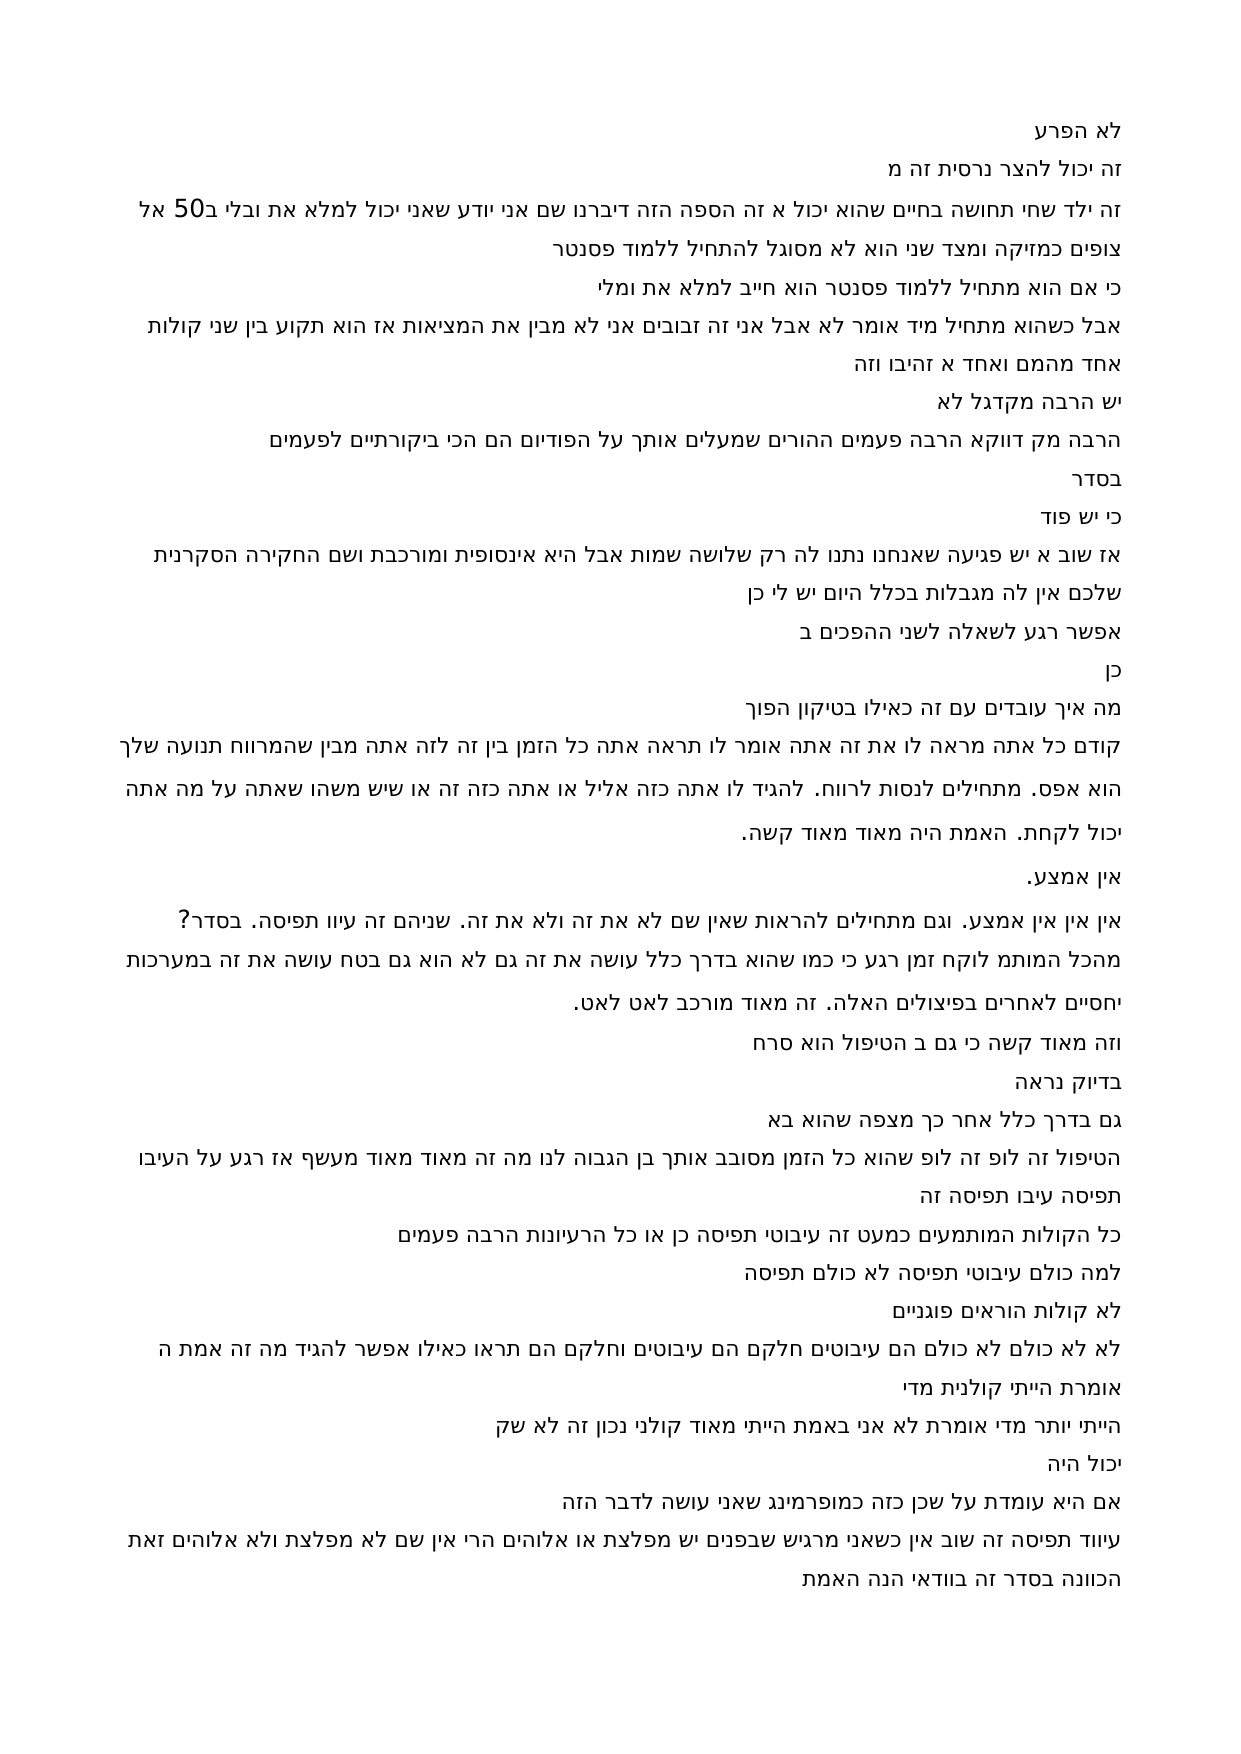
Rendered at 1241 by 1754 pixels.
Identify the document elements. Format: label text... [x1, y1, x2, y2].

text בסדר [118, 466, 1122, 491]
text וזה מאוד קשה כי גם ב הטיפול הוא סרח [118, 1031, 1122, 1056]
text למה כולם עיבוטי תפיסה לא כולם תפיסה [118, 1260, 1122, 1285]
text הייתי יותר מדי אומרת לא אני באמת הייתי מאוד קולני נכון זה לא שק [118, 1413, 1122, 1438]
text יש הרבה מקדגל לא [118, 389, 1122, 415]
text כן [118, 657, 1122, 682]
text לא הפרע [118, 118, 1122, 144]
text גם בדרך כלל אחר כך מצפה שהוא בא [118, 1107, 1122, 1132]
text לא קולות הוראים פוגניים [118, 1298, 1122, 1324]
text אז שוב א יש פגיעה שאנחנו נתנו לה רק שלושה שמות אבל היא אינסופית ומורכבת ושם החקירה הסקרנית שלכם אין לה מגבלות בכלל היום יש לי כן [118, 542, 1122, 606]
text יכול היה [118, 1451, 1122, 1477]
text אין אין אין אמצע. וגם מתחילים להראות שאין שם לא את זה ולא את זה. שניהם זה עיוו תפיסה. בסדר? מהכל המותמ לוקח זמן רגע כי כמו שהוא בדרך כלל עושה את זה גם לא הוא גם בטח עושה את זה במערכות יחסיים לאחרים בפיצולים האלה. זה מאוד מורכב לאט לאט. [118, 905, 1122, 1016]
text עיווד תפיסה זה שוב אין כשאני מרגיש שבפנים יש מפלצת או אלוהים הרי אין שם לא מפלצת ולא אלוהים זאת הכוונה בסדר זה בוודאי הנה האמת [118, 1527, 1122, 1591]
text קודם כל אתה מראה לו את זה אתה אומר לו תראה אתה כל הזמן בין זה לזה אתה מבין שהמרווח תנועה שלך הוא אפס. מתחילים לנסות לרווח. להגיד לו אתה כזה אליל או אתה כזה זה או שיש משהו שאתה על מה אתה יכול לקחת. האמת היה מאוד מאוד קשה. [118, 733, 1122, 846]
text אפשר רגע לשאלה לשני ההפכים ב [118, 619, 1122, 644]
text כי אם הוא מתחיל ללמוד פסנטר הוא חייב למלא את ומלי [118, 275, 1122, 300]
text מה איך עובדים עם זה כאילו בטיקון הפוך [118, 695, 1122, 721]
text אין אמצע. [118, 861, 1122, 890]
text זה ילד שחי תחושה בחיים שהוא יכול א זה הספה הזה דיברנו שם אני יודע שאני יכול למלא את ובלי ב50 אל צופים כמזיקה ומצד שני הוא לא מסוגל להתחיל ללמוד פסנטר [118, 194, 1122, 262]
text לא לא כולם לא כולם הם עיבוטים חלקם הם עיבוטים וחלקם הם תראו כאילו אפשר להגיד מה זה אמת ה אומרת הייתי קולנית מדי [118, 1336, 1122, 1400]
text בדיוק נראה [118, 1069, 1122, 1094]
text זה יכול להצר נרסית זה מ [118, 156, 1122, 182]
text אם היא עומדת על שכן כזה כמופרמינג שאני עושה לדבר הזה [118, 1489, 1122, 1515]
text הרבה מק דווקא הרבה פעמים ההורים שמעלים אותך על הפודיום הם הכי ביקורתיים לפעמים [118, 428, 1122, 453]
text כי יש פוד [118, 504, 1122, 529]
text כל הקולות המותמעים כמעט זה עיבוטי תפיסה כן או כל הרעיונות הרבה פעמים [118, 1222, 1122, 1247]
text הטיפול זה לופ זה לופ שהוא כל הזמן מסובב אותך בן הגבוה לנו מה זה מאוד מאוד מעשף אז רגע על העיבו תפיסה עיבו תפיסה זה [118, 1145, 1122, 1209]
text אבל כשהוא מתחיל מיד אומר לא אבל אני זה זבובים אני לא מבין את המציאות אז הוא תקוע בין שני קולות אחד מהמם ואחד א זהיבו וזה [118, 313, 1122, 377]
